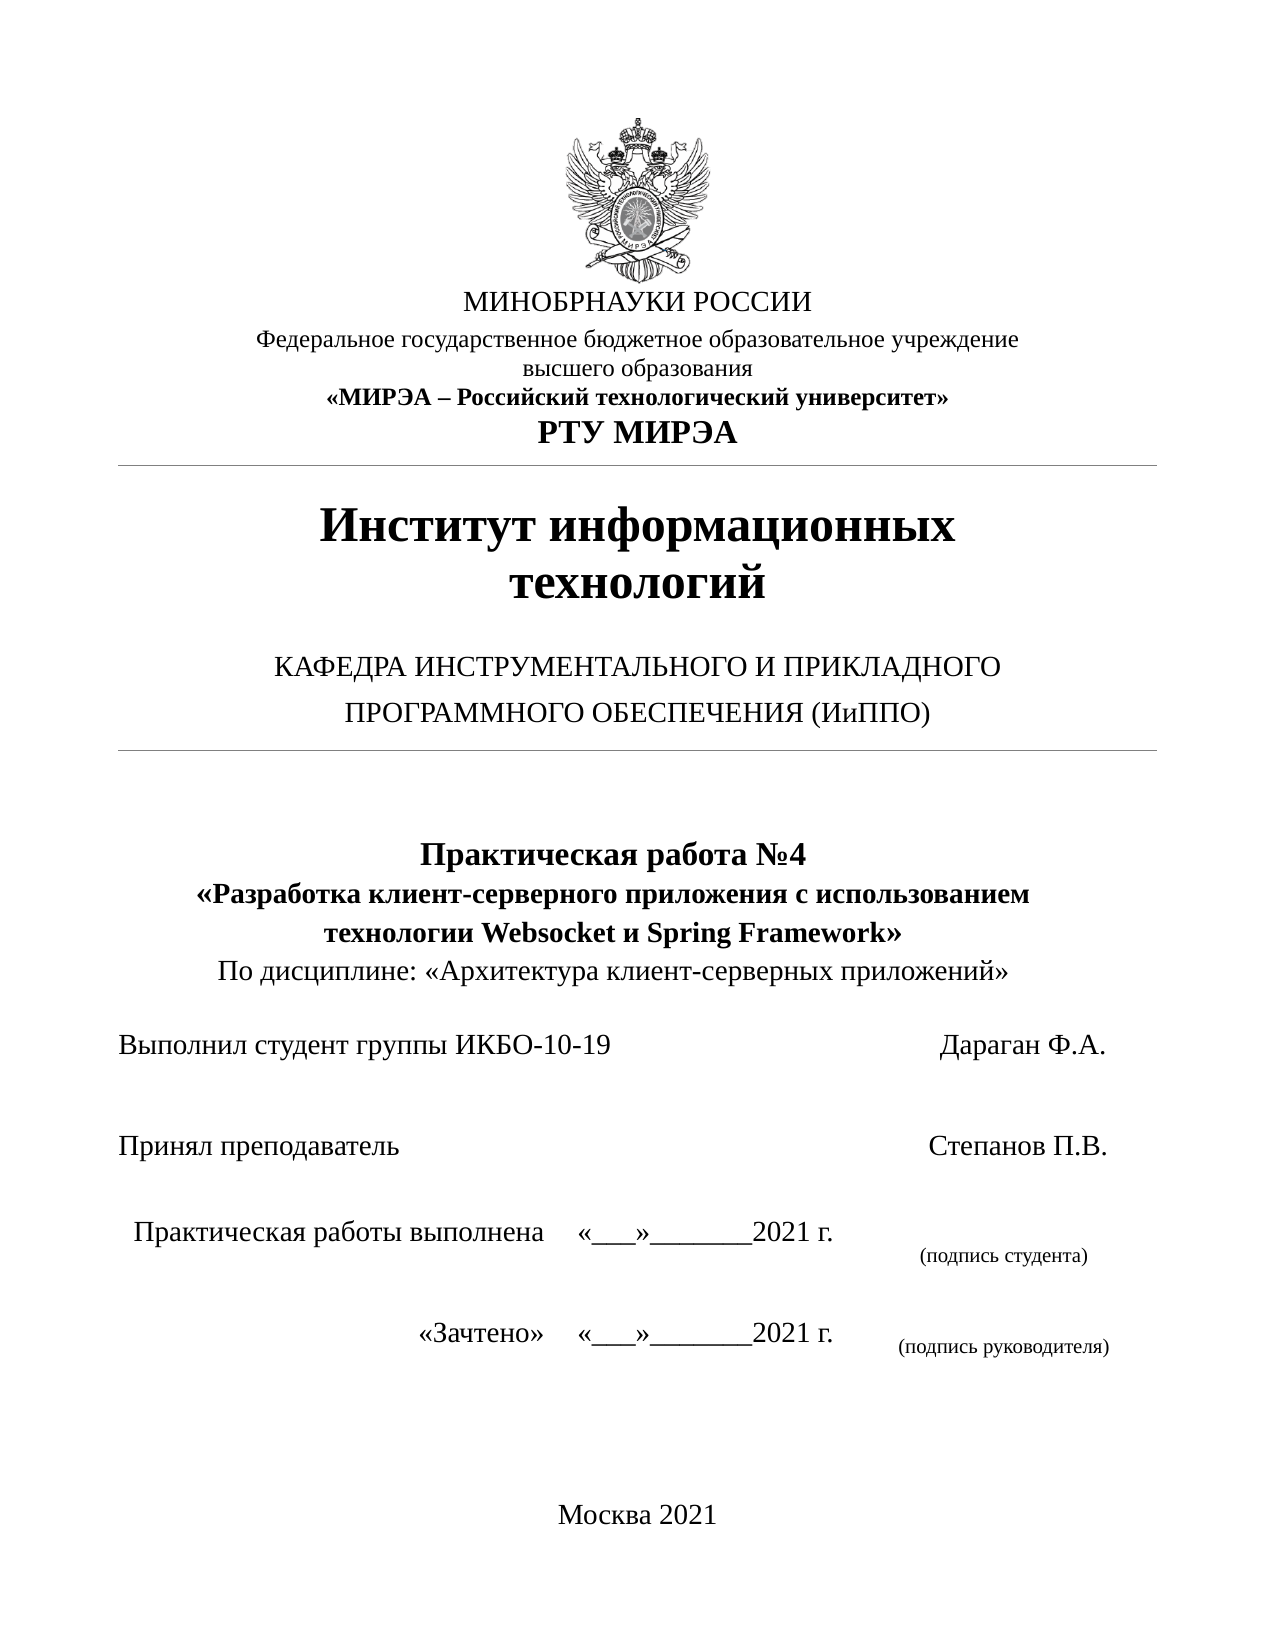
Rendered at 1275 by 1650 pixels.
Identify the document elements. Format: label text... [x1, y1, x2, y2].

table_cell [1119, 994, 1152, 1061]
table_cell Практическая работы выполнена [107, 1195, 555, 1267]
text «МИРЭА – Российский технологический университет» [118, 382, 1157, 411]
table_cell Дараган Ф.А. [761, 994, 1119, 1061]
text Федеральное государственное бюджетное образовательное учреждение [118, 324, 1157, 352]
table_cell «Зачтено» [107, 1301, 555, 1363]
text технологий [118, 552, 1157, 610]
table_cell [1119, 1095, 1152, 1162]
table_cell [107, 1267, 555, 1301]
table_cell [761, 1061, 1119, 1094]
text РТУ МИРЭА [118, 412, 1157, 450]
table_cell (подпись студента) [855, 1195, 1152, 1267]
text МИНОБРНАУКИ РОССИИ [118, 124, 1157, 317]
table_cell [107, 1061, 761, 1094]
table_cell «___»_______2021 г. [555, 1301, 855, 1363]
table_cell Принял преподаватель [107, 1095, 761, 1162]
table_cell [555, 1363, 855, 1396]
table_cell [1119, 1162, 1152, 1195]
table_header Практическая работа №4 «Разработка клиент-серверного приложения с использованием технологии Websocket и Spring Framework» [107, 835, 1119, 953]
text высшего образования [118, 353, 1157, 382]
text КАФЕДРА ИНСТРУМЕНТАЛЬНОГО И ПРИКЛАДНОГО [118, 649, 1157, 683]
table_cell (подпись руководителя) [855, 1301, 1152, 1363]
table_cell [855, 1363, 1152, 1396]
table_cell [855, 1267, 1152, 1301]
table_cell [107, 1162, 761, 1195]
table_cell [555, 1267, 855, 1301]
table_cell Степанов П.В. [761, 1095, 1119, 1162]
table_cell [107, 1363, 555, 1396]
table_cell [761, 1162, 1119, 1195]
table_cell «___»_______2021 г. [555, 1195, 855, 1267]
table_cell [1119, 1061, 1152, 1094]
text ПРОГРАММНОГО ОБЕСПЕЧЕНИЯ (ИиППО) [118, 696, 1157, 729]
text Институт информационных [118, 495, 1157, 552]
text Москва 2021 [118, 1497, 1157, 1530]
table_cell По дисциплине: «Архитектура клиент-серверных приложений» [107, 953, 1119, 994]
picture [564, 118, 711, 284]
table_cell Выполнил студент группы ИКБО-10-19 [107, 994, 761, 1061]
table_header [1119, 835, 1152, 953]
table_cell [1119, 953, 1152, 994]
